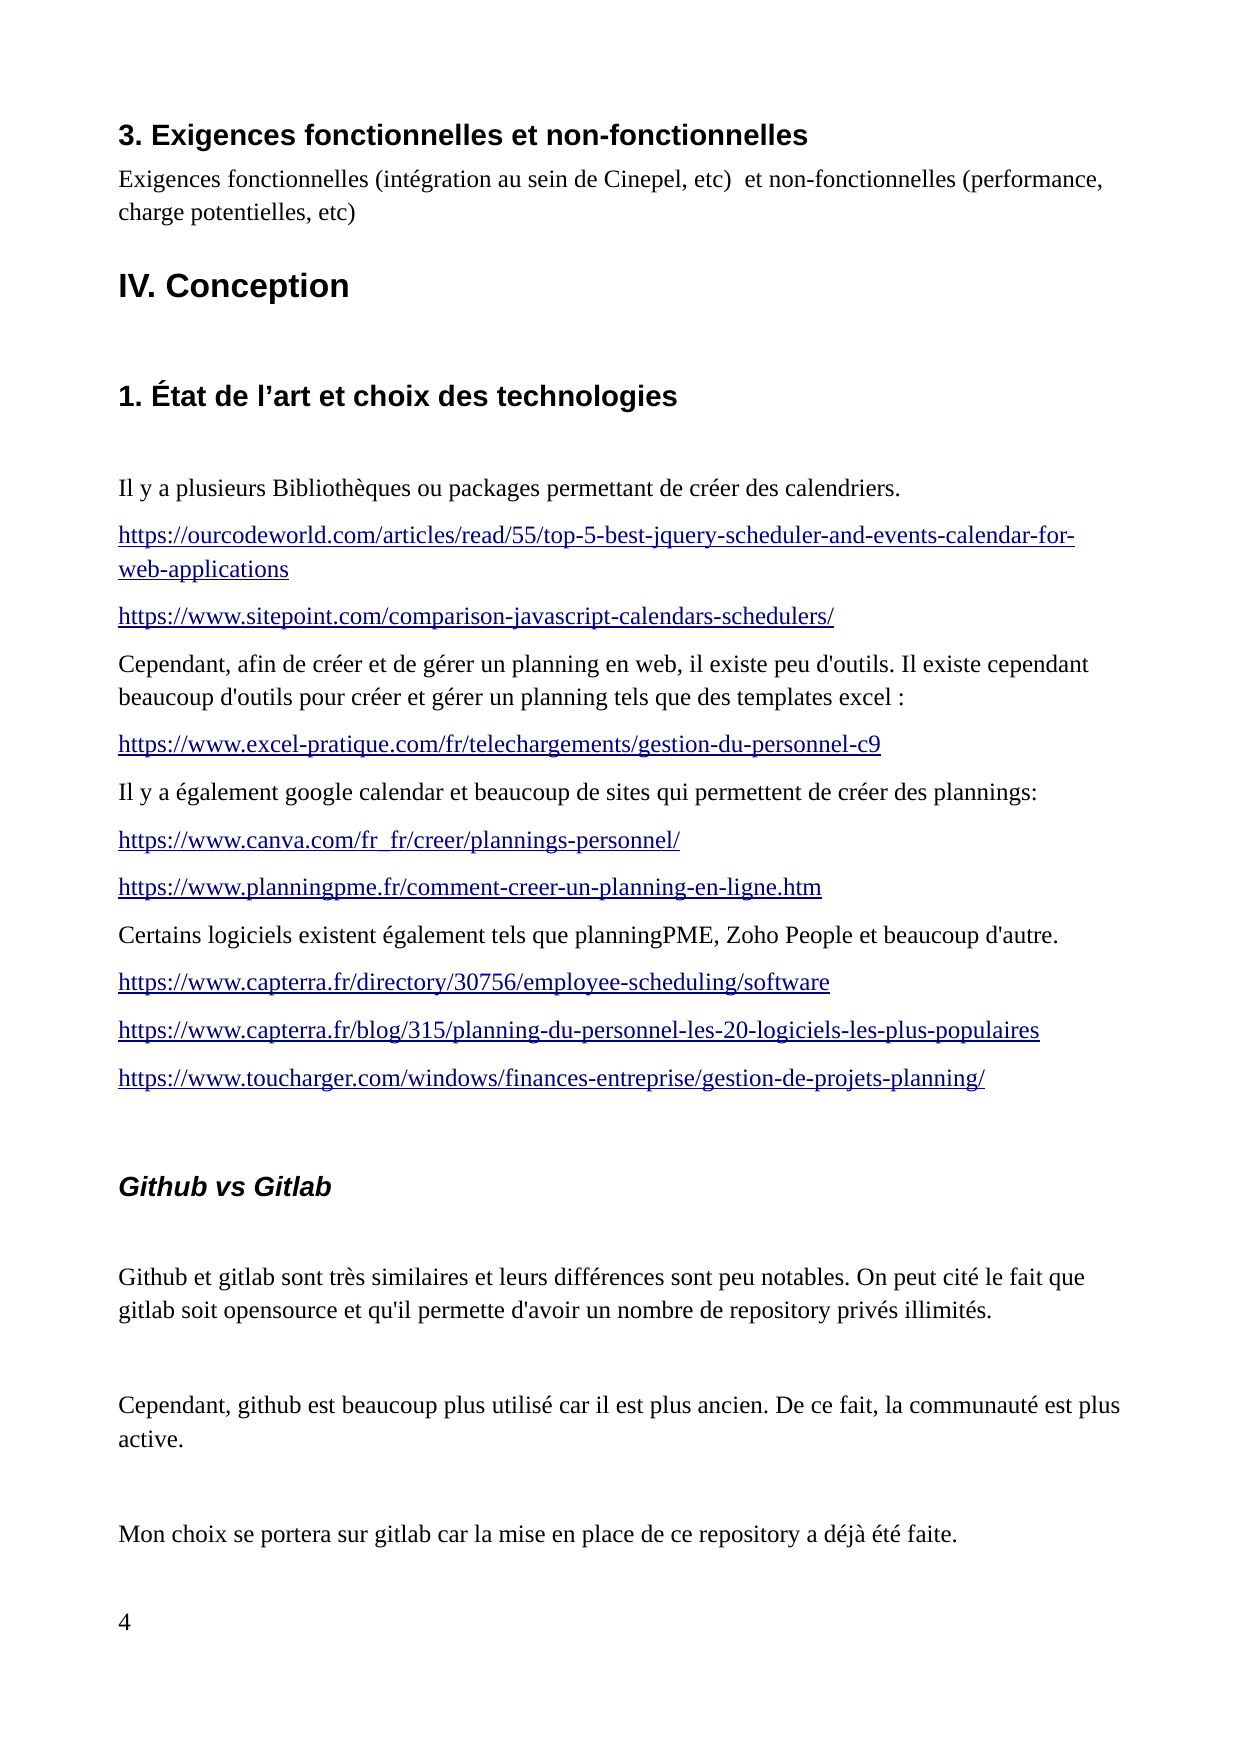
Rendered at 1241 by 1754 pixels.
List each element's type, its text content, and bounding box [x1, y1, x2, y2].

text https://www.planningpme.fr/comment-creer-un-planning-en-ligne.htm [118, 872, 1122, 901]
text https://ourcodeworld.com/articles/read/55/top-5-best-jquery-scheduler-and-events-calendar-for-web-applications [118, 521, 1122, 582]
subtitle Github vs Gitlab [118, 1170, 1122, 1202]
text https://www.sitepoint.com/comparison-javascript-calendars-schedulers/ [118, 601, 1122, 630]
text https://www.capterra.fr/blog/315/planning-du-personnel-les-20-logiciels-les-plus-populaires [118, 1015, 1122, 1044]
subtitle IV. Conception [118, 266, 1122, 304]
text https://www.canva.com/fr_fr/creer/plannings-personnel/ [118, 825, 1122, 853]
text Il y a plusieurs Bibliothèques ou packages permettant de créer des calendriers. [118, 473, 1122, 502]
text Il y a également google calendar et beaucoup de sites qui permettent de créer des plannings: [118, 777, 1122, 806]
text Mon choix se portera sur gitlab car la mise en place de ce repository a déjà été faite. [118, 1519, 1122, 1548]
text https://www.toucharger.com/windows/finances-entreprise/gestion-de-projets-planning/ [118, 1063, 1122, 1091]
text Github et gitlab sont très similaires et leurs différences sont peu notables. On peut cité le fait que gitlab soit opensource et qu'il permette d'avoir un nombre de repository privés illimités. [118, 1262, 1122, 1324]
text https://www.capterra.fr/directory/30756/employee-scheduling/software [118, 967, 1122, 996]
text Exigences fonctionnelles (intégration au sein de Cinepel, etc) et non-fonctionnelles (performance, charge potentielles, etc) [118, 164, 1122, 226]
text Certains logiciels existent également tels que planningPME, Zoho People et beaucoup d'autre. [118, 920, 1122, 949]
text https://www.excel-pratique.com/fr/telechargements/gestion-du-personnel-c9 [118, 729, 1122, 758]
text Cependant, afin de créer et de gérer un planning en web, il existe peu d'outils. Il existe cependant beaucoup d'outils pour créer et gérer un planning tels que des templates excel : [118, 649, 1122, 711]
subtitle 1. État de l’art et choix des technologies [118, 379, 1122, 413]
subtitle 3. Exigences fonctionnelles et non-fonctionnelles [118, 118, 1122, 152]
text Cependant, github est beaucoup plus utilisé car il est plus ancien. De ce fait, la communauté est plus active. [118, 1391, 1122, 1452]
